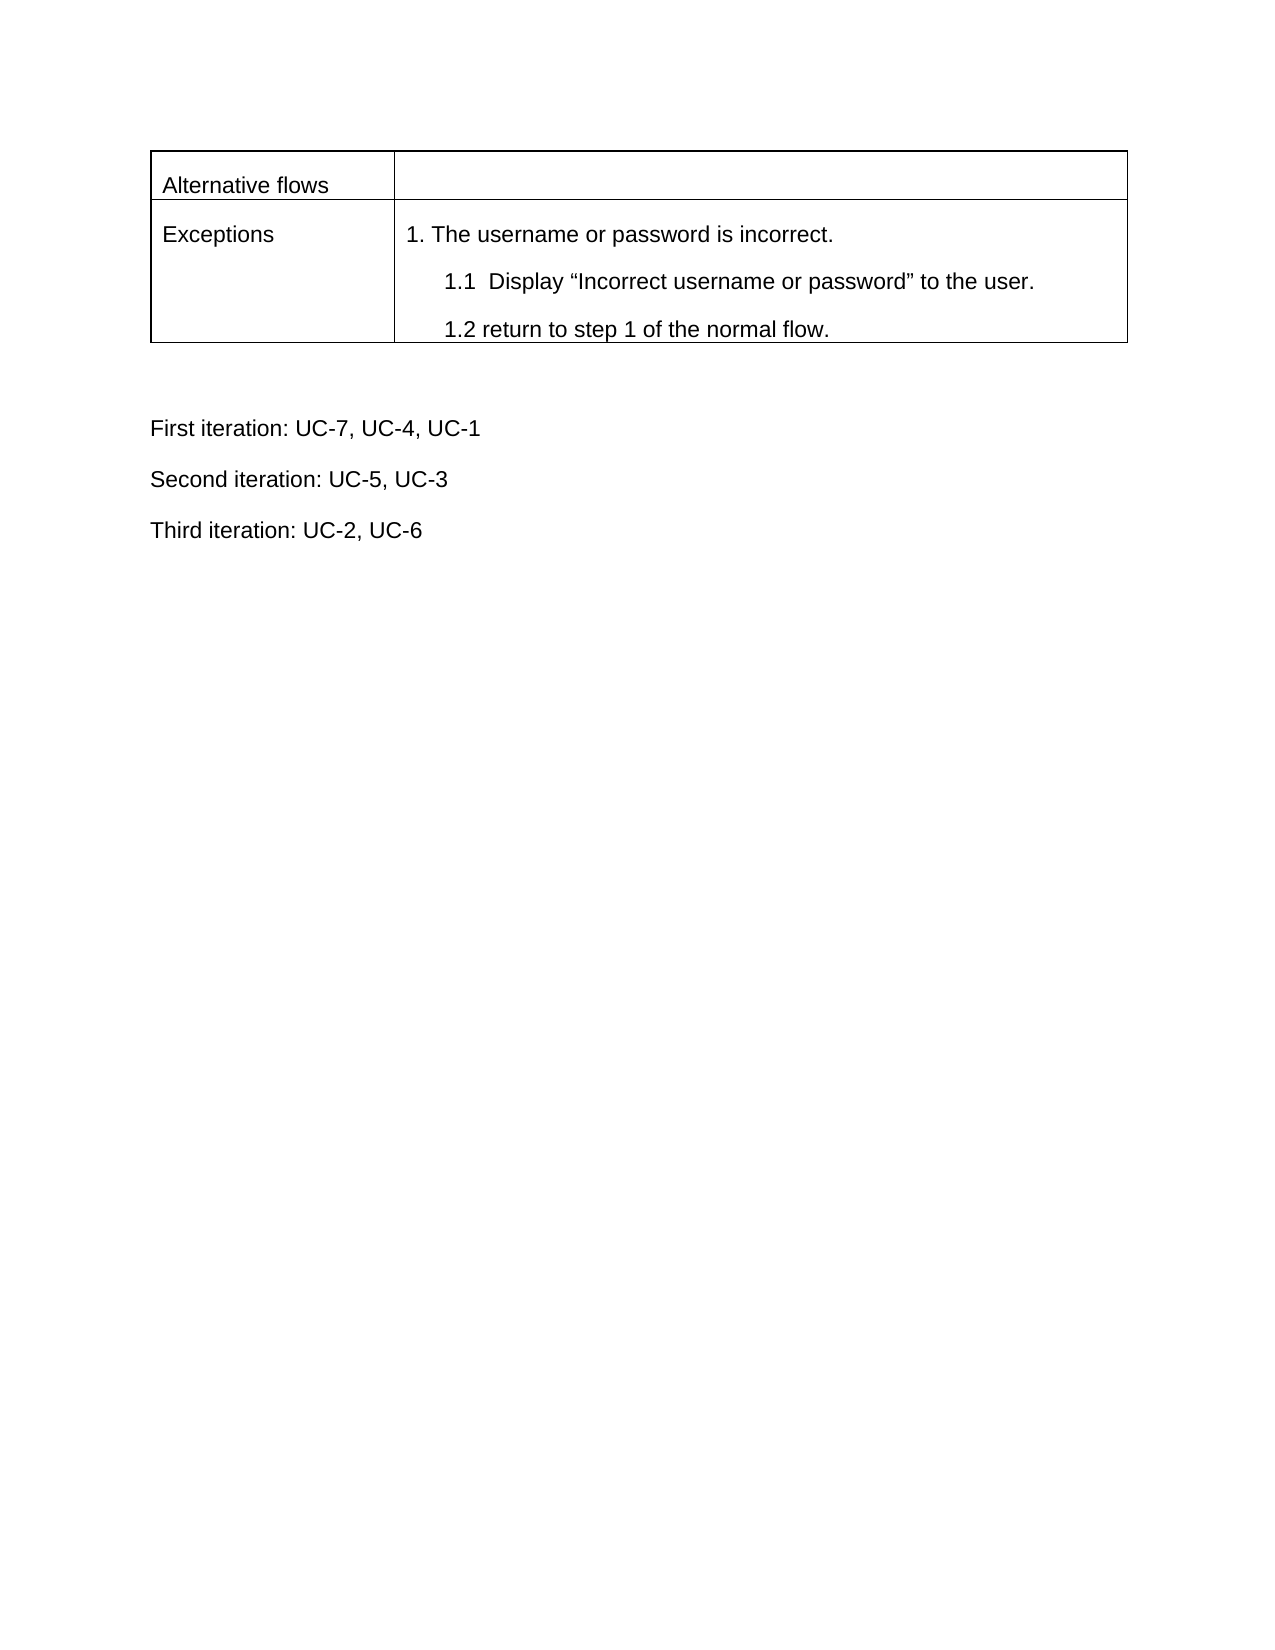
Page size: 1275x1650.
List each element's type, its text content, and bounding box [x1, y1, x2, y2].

table_cell Exceptions [152, 200, 394, 342]
text Third iteration: UC-2, UC-6 [150, 517, 1125, 544]
text Second iteration: UC-5, UC-3 [150, 466, 1125, 493]
table_cell Alternative flows [152, 152, 394, 199]
table_cell 1. The username or password is incorrect. 1.1 Display “Incorrect username or password” to the user. 1.2 return to step 1 of the normal flow. [395, 200, 1127, 342]
table_cell [395, 152, 1127, 199]
text First iteration: UC-7, UC-4, UC-1 [150, 415, 1125, 442]
